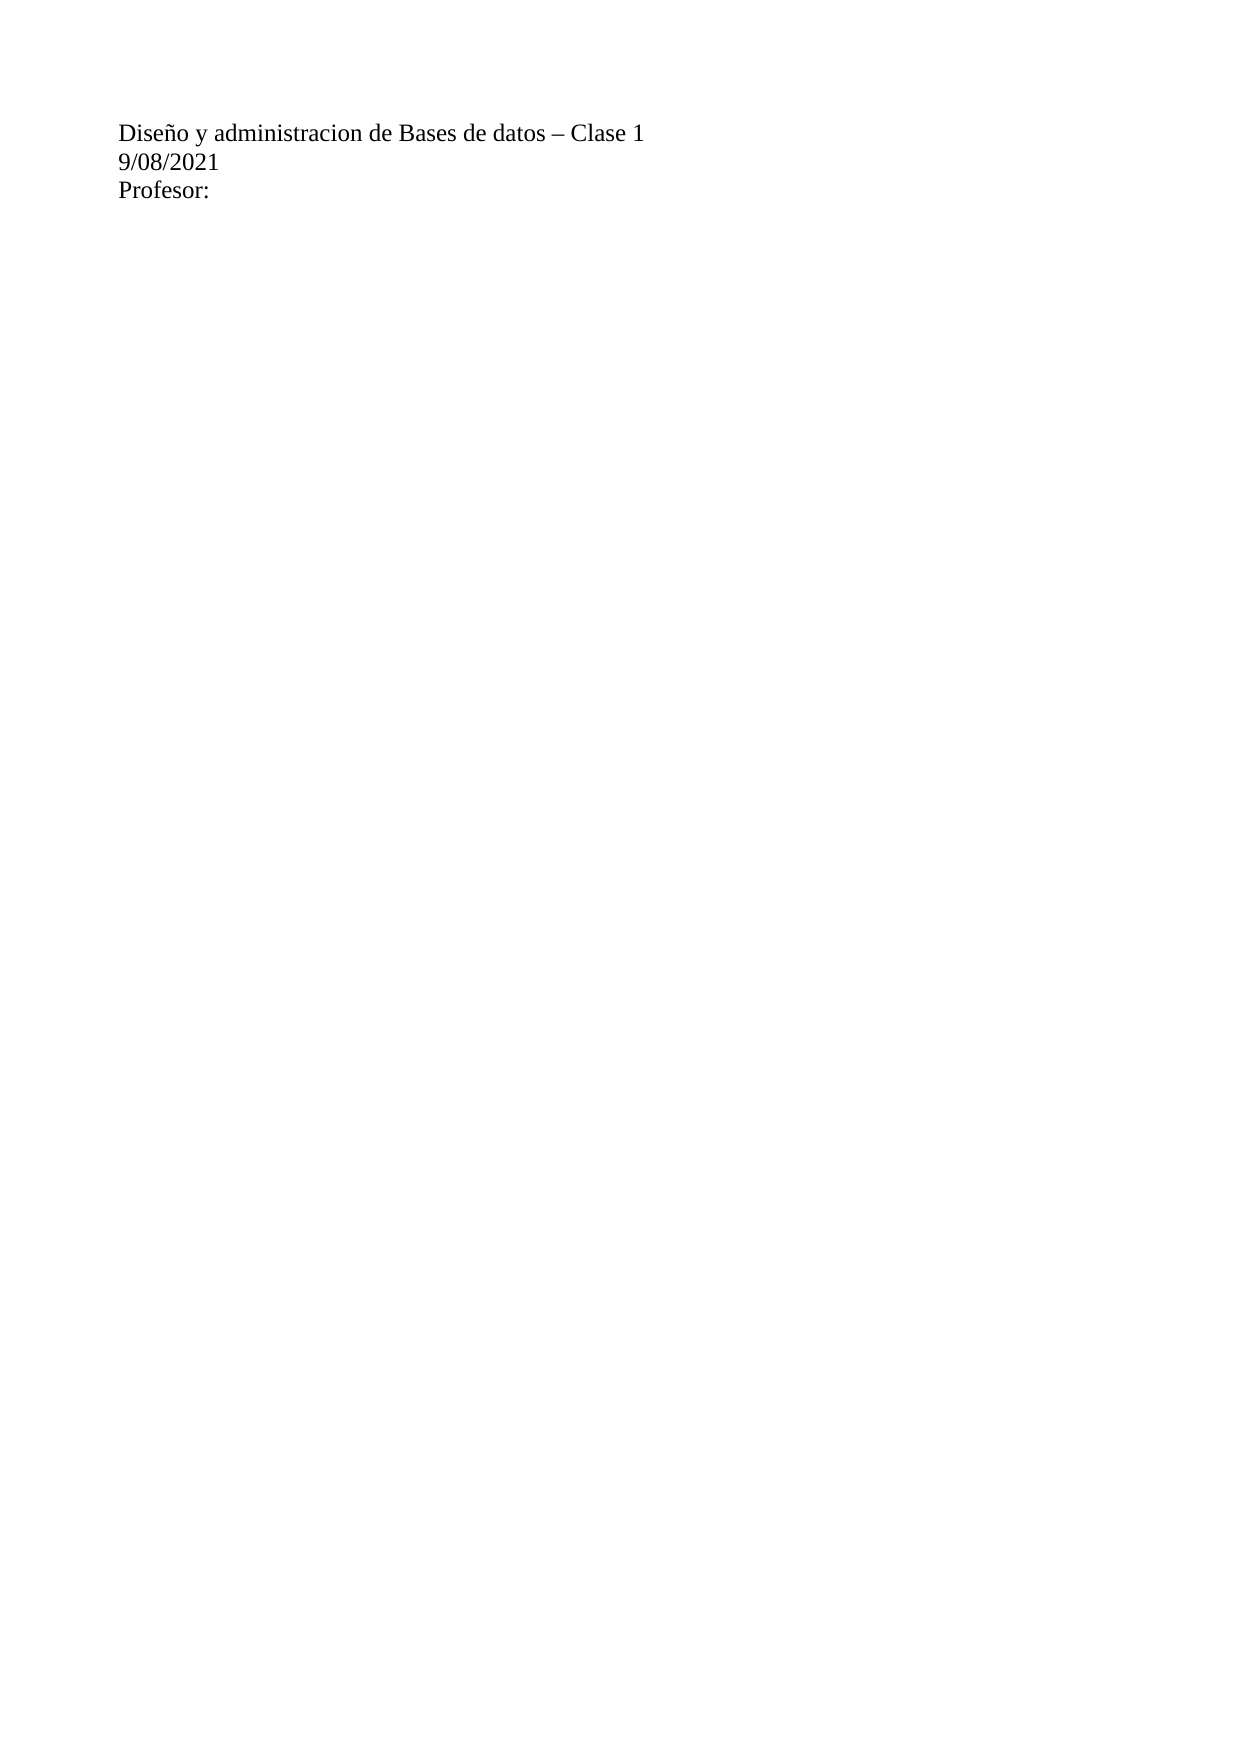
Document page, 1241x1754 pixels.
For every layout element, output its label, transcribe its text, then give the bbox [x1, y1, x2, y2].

text Profesor: [118, 176, 1122, 204]
text Diseño y administracion de Bases de datos – Clase 1 [118, 118, 1122, 147]
text 9/08/2021 [118, 147, 1122, 176]
